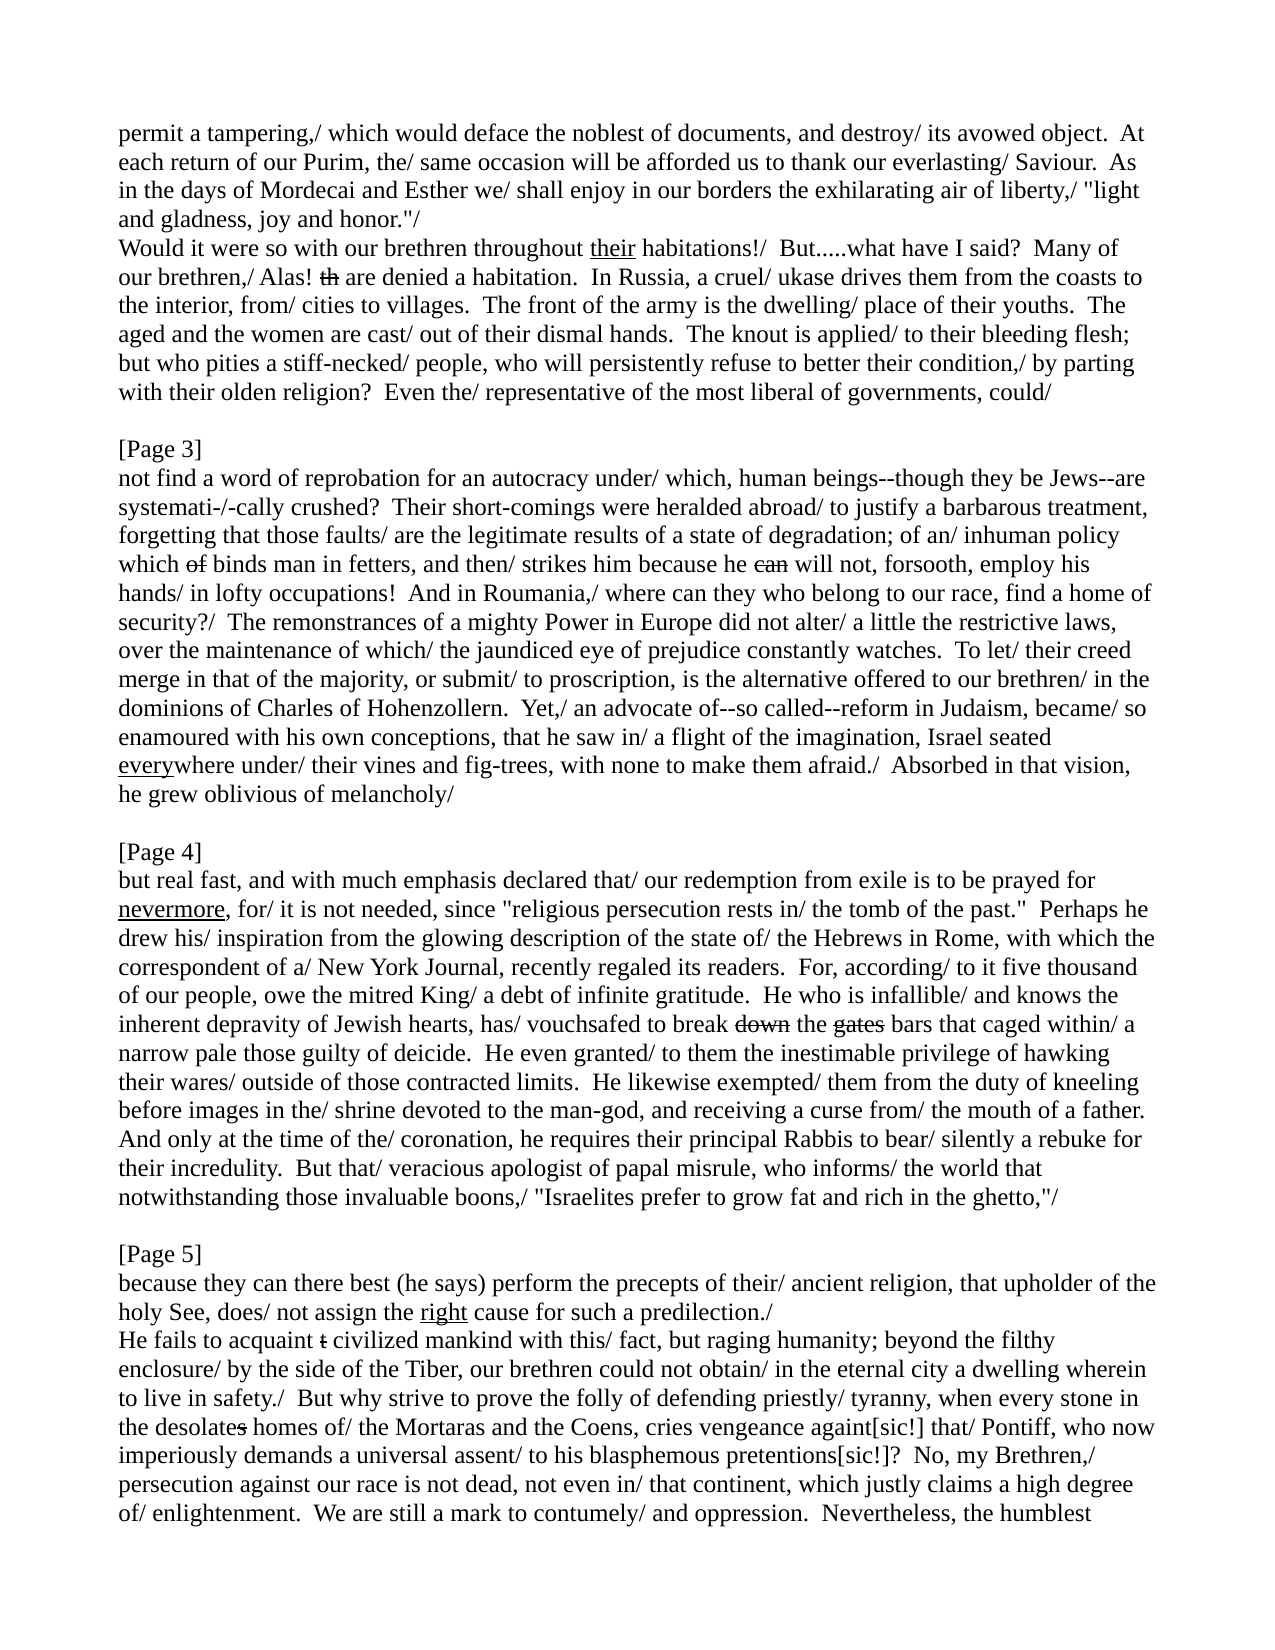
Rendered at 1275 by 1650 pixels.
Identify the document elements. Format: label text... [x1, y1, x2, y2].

text [Page 3] [118, 434, 1157, 463]
text He fails to acquaint t civilized mankind with this/ fact, but raging humanity; beyond the filthy enclosure/ by the side of the Tiber, our brethren could not obtain/ in the eternal city a dwelling wherein to live in safety./ But why strive to prove the folly of defending priestly/ tyranny, when every stone in the desolates homes of/ the Mortaras and the Coens, cries vengeance againt[sic!] that/ Pontiff, who now imperiously demands a universal assent/ to his blasphemous pretentions[sic!]? No, my Brethren,/ persecution against our race is not dead, not even in/ that continent, which justly claims a high degree of/ enlightenment. We are still a mark to contumely/ and oppression. Nevertheless, the humblest [118, 1326, 1157, 1527]
text permit a tampering,/ which would deface the noblest of documents, and destroy/ its avowed object. At each return of our Purim, the/ same occasion will be afforded us to thank our everlasting/ Saviour. As in the days of Mordecai and Esther we/ shall enjoy in our borders the exhilarating air of liberty,/ "light and gladness, joy and honor."/ [118, 118, 1157, 233]
text but real fast, and with much emphasis declared that/ our redemption from exile is to be prayed for nevermore, for/ it is not needed, since "religious persecution rests in/ the tomb of the past." Perhaps he drew his/ inspiration from the glowing description of the state of/ the Hebrews in Rome, with which the correspondent of a/ New York Journal, recently regaled its readers. For, according/ to it five thousand of our people, owe the mitred King/ a debt of infinite gratitude. He who is infallible/ and knows the inherent depravity of Jewish hearts, has/ vouchsafed to break down the gates bars that caged within/ a narrow pale those guilty of deicide. He even granted/ to them the inestimable privilege of hawking their wares/ outside of those contracted limits. He likewise exempted/ them from the duty of kneeling before images in the/ shrine devoted to the man-god, and receiving a curse from/ the mouth of a father. And only at the time of the/ coronation, he requires their principal Rabbis to bear/ silently a rebuke for their incredulity. But that/ veracious apologist of papal misrule, who informs/ the world that notwithstanding those invaluable boons,/ "Israelites prefer to grow fat and rich in the ghetto,"/ [118, 866, 1157, 1211]
text [Page 4] [118, 837, 1157, 866]
text [Page 5] [118, 1239, 1157, 1268]
text Would it were so with our brethren throughout their habitations!/ But.....what have I said? Many of our brethren,/ Alas! th are denied a habitation. In Russia, a cruel/ ukase drives them from the coasts to the interior, from/ cities to villages. The front of the army is the dwelling/ place of their youths. The aged and the women are cast/ out of their dismal hands. The knout is applied/ to their bleeding flesh; but who pities a stiff-necked/ people, who will persistently refuse to better their condition,/ by parting with their olden religion? Even the/ representative of the most liberal of governments, could/ [118, 233, 1157, 406]
text not find a word of reprobation for an autocracy under/ which, human beings--though they be Jews--are systemati-/-cally crushed? Their short-comings were heralded abroad/ to justify a barbarous treatment, forgetting that those faults/ are the legitimate results of a state of degradation; of an/ inhuman policy which of binds man in fetters, and then/ strikes him because he can will not, forsooth, employ his hands/ in lofty occupations! And in Roumania,/ where can they who belong to our race, find a home of security?/ The remonstrances of a mighty Power in Europe did not alter/ a little the restrictive laws, over the maintenance of which/ the jaundiced eye of prejudice constantly watches. To let/ their creed merge in that of the majority, or submit/ to proscription, is the alternative offered to our brethren/ in the dominions of Charles of Hohenzollern. Yet,/ an advocate of--so called--reform in Judaism, became/ so enamoured with his own conceptions, that he saw in/ a flight of the imagination, Israel seated everywhere under/ their vines and fig-trees, with none to make them afraid./ Absorbed in that vision, he grew oblivious of melancholy/ [118, 463, 1157, 808]
text because they can there best (he says) perform the precepts of their/ ancient religion, that upholder of the holy See, does/ not assign the right cause for such a predilection./ [118, 1268, 1157, 1326]
